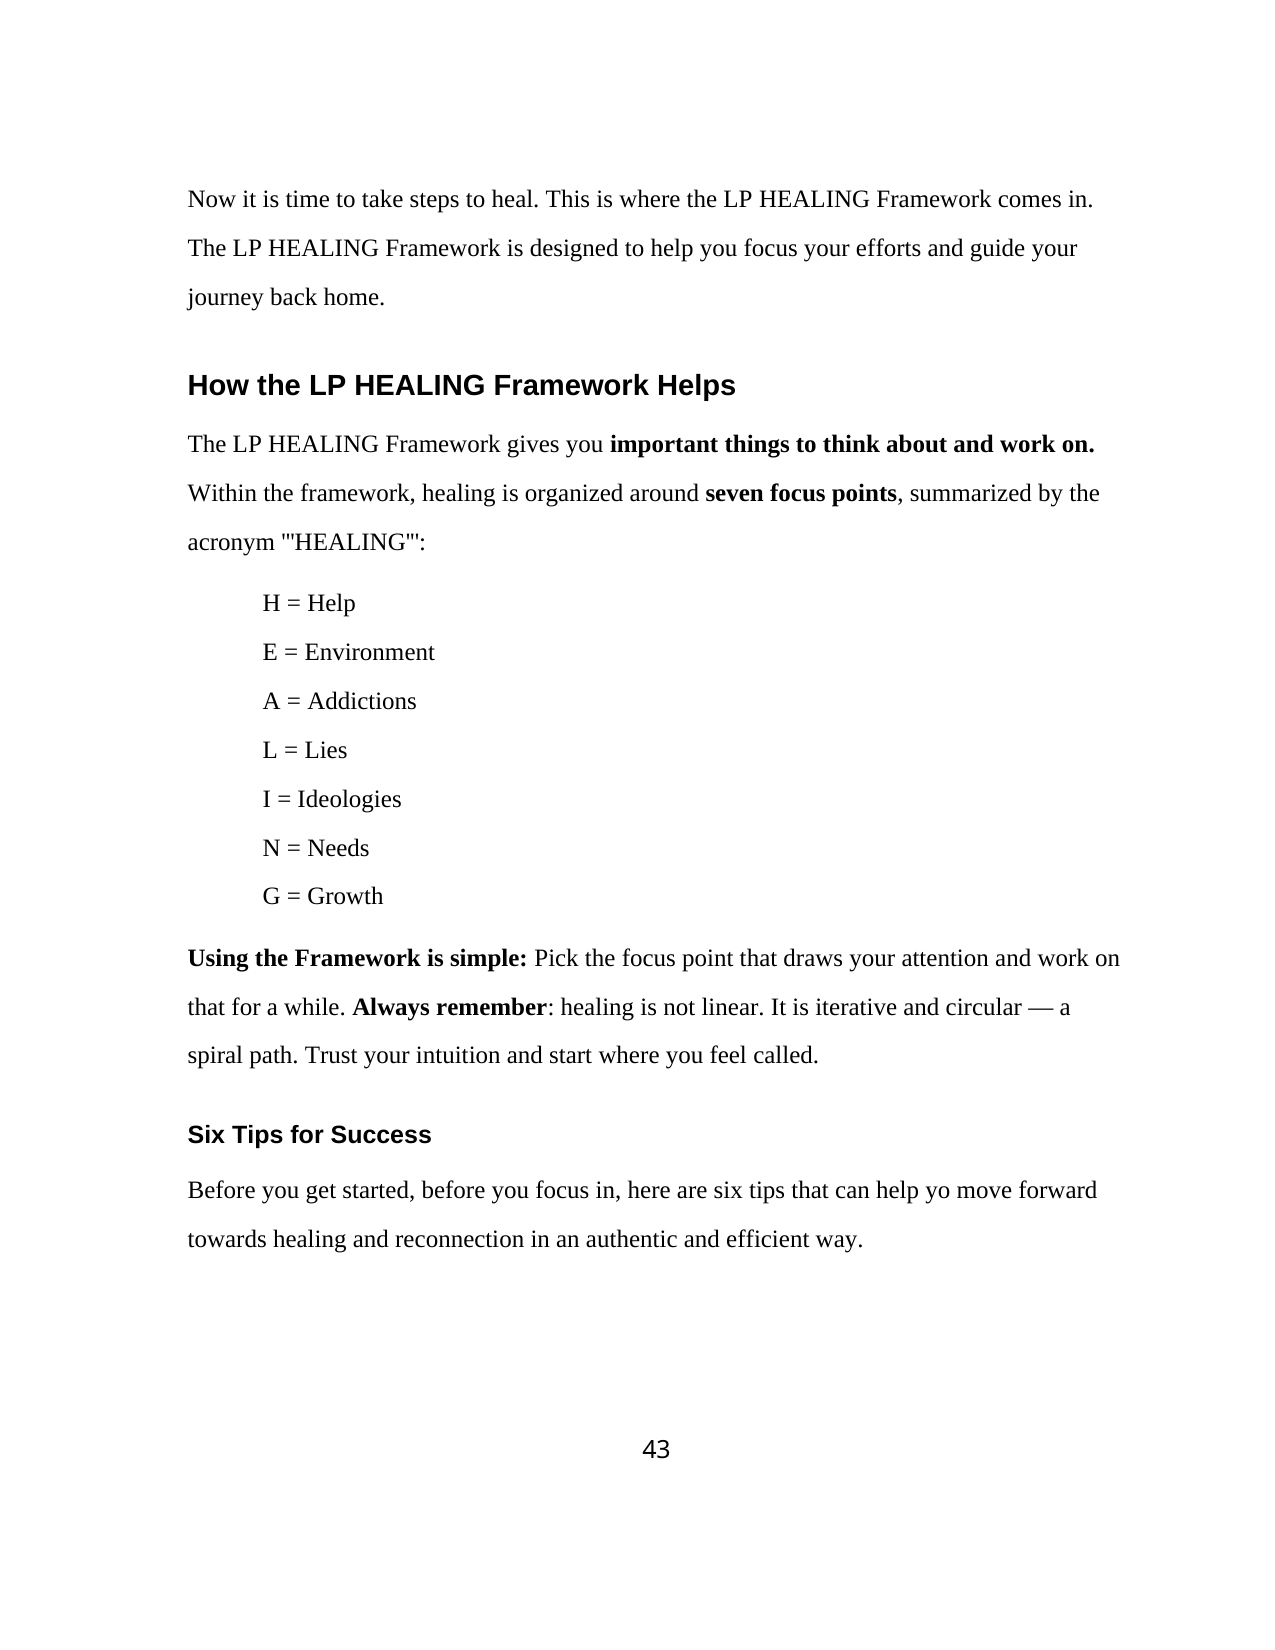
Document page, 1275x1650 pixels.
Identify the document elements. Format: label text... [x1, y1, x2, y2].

text H = Help E = Environment A = Addictions L = Lies I = Ideologies N = Needs G = Growth [262, 588, 1125, 910]
text Using the Framework is simple: Pick the focus point that draws your attention and work on that for a while. Always remember: healing is not linear. It is iterative and circular — a spiral path. Trust your intuition and start where you feel called. [187, 943, 1125, 1069]
text Now it is time to take steps to heal. This is where the LP HEALING Framework comes in. The LP HEALING Framework is designed to help you focus your efforts and guide your journey back home. [187, 184, 1125, 311]
text The LP HEALING Framework gives you important things to think about and work on. Within the framework, healing is organized around seven focus points, summarized by the acronym '''HEALING''': [187, 429, 1125, 556]
text Before you get started, before you focus in, here are six tips that can help yo move forward towards healing and reconnection in an authentic and efficient way. [187, 1175, 1125, 1253]
subtitle How the LP HEALING Framework Helps [187, 368, 1125, 402]
subtitle Six Tips for Success [187, 1119, 1125, 1148]
